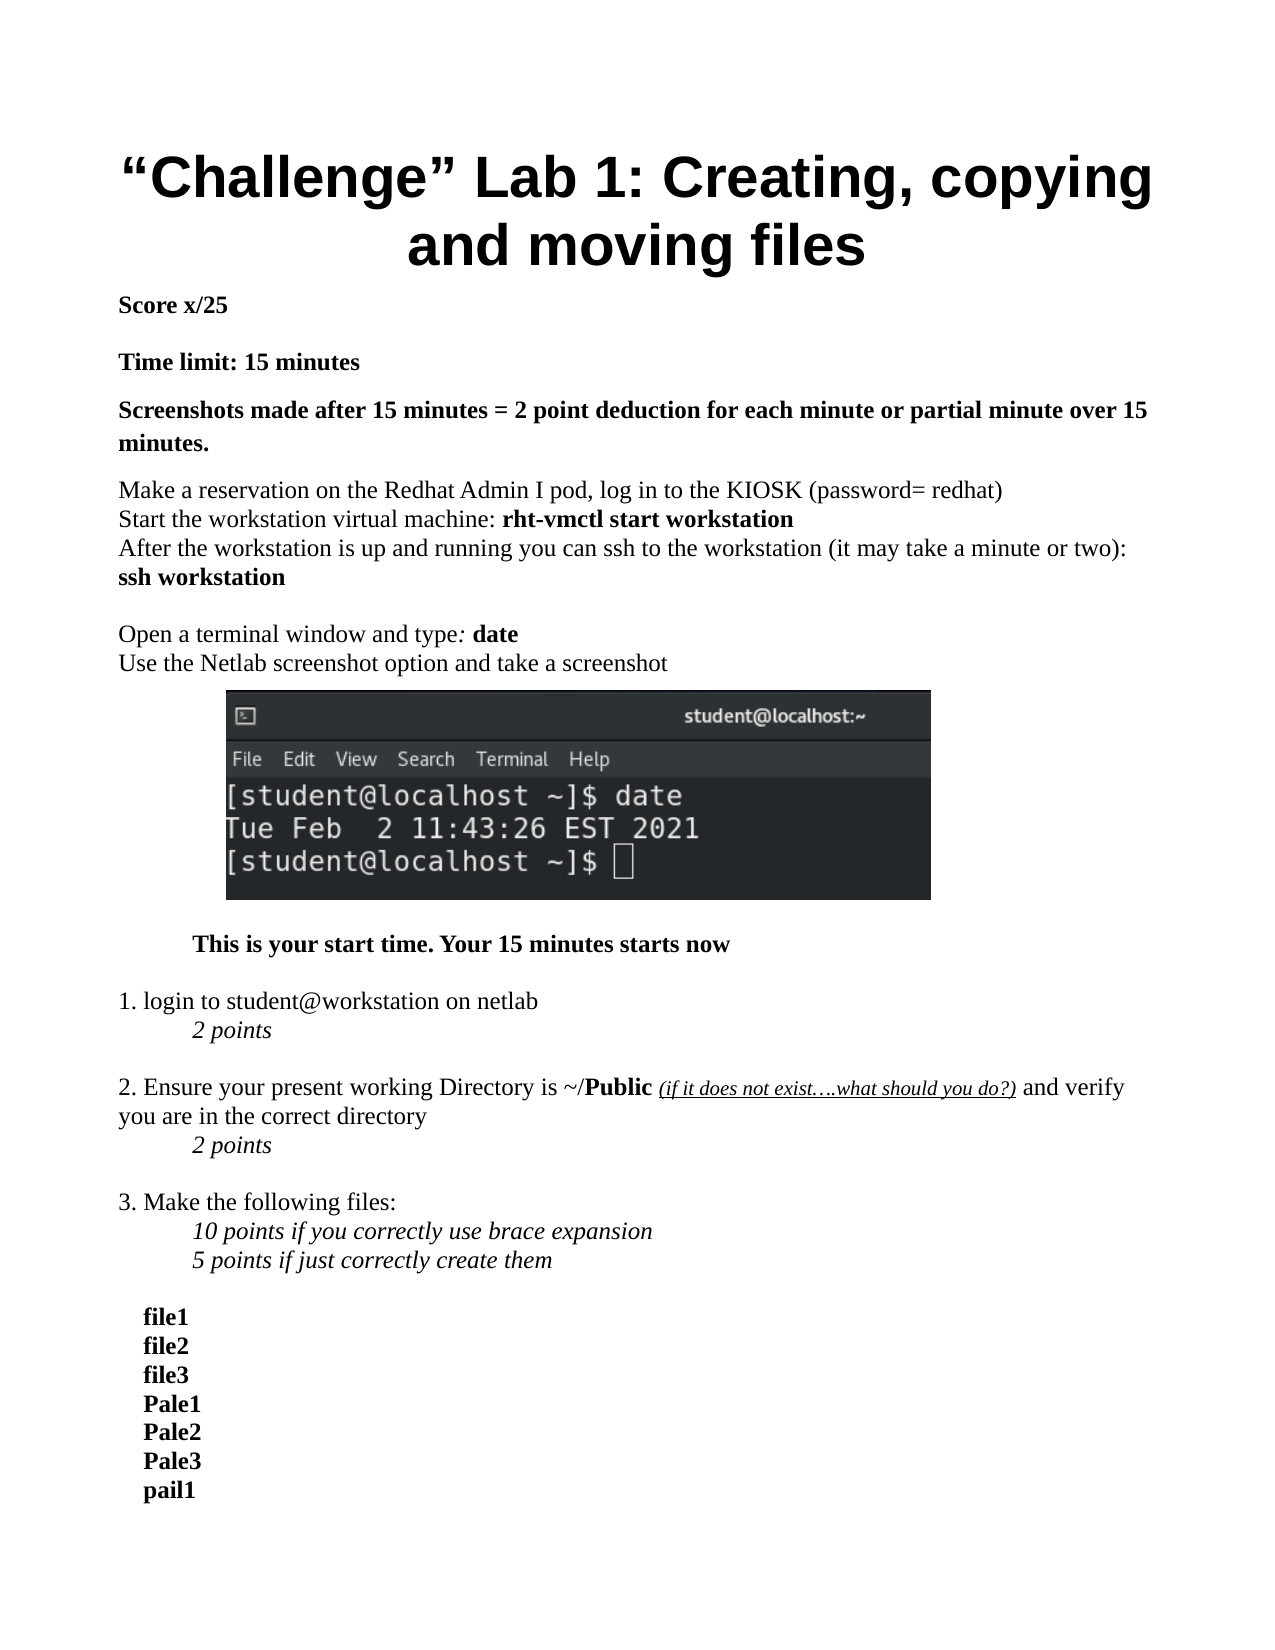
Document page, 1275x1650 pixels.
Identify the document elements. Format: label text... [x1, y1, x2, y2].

text Open a terminal window and type: date [118, 619, 1157, 648]
picture [226, 690, 931, 900]
text 2 points [118, 1130, 1157, 1159]
text Pale3 [118, 1446, 1157, 1475]
text Screenshots made after 15 minutes = 2 point deduction for each minute or partial minute over 15 minutes. [118, 395, 1157, 457]
title “Challenge” Lab 1: Creating, copying and moving files [118, 143, 1157, 277]
text 3. Make the following files: [118, 1187, 1157, 1216]
text file2 [118, 1331, 1157, 1360]
text file1 [118, 1302, 1157, 1331]
text Make a reservation on the Redhat Admin I pod, log in to the KIOSK (password= redhat) [118, 476, 1157, 504]
text 2 points [118, 1015, 1157, 1044]
text This is your start time. Your 15 minutes starts now [118, 929, 1157, 957]
text Score x/25 [118, 290, 1157, 318]
text 1. login to student@workstation on netlab [118, 986, 1157, 1015]
text Time limit: 15 minutes [118, 347, 1157, 376]
text 10 points if you correctly use brace expansion [118, 1216, 1157, 1245]
text After the workstation is up and running you can ssh to the workstation (it may take a minute or two): ssh workstation [118, 533, 1157, 591]
text Pale1 [118, 1389, 1157, 1417]
text 5 points if just correctly create them [118, 1245, 1157, 1274]
text pail1 [118, 1475, 1157, 1504]
text file3 [118, 1360, 1157, 1389]
text 2. Ensure your present working Directory is ~/Public (if it does not exist….what should you do?) and verify you are in the correct directory [118, 1072, 1157, 1130]
text Use the Netlab screenshot option and take a screenshot [118, 648, 1157, 677]
text Start the workstation virtual machine: rht-vmctl start workstation [118, 504, 1157, 533]
text Pale2 [118, 1417, 1157, 1446]
